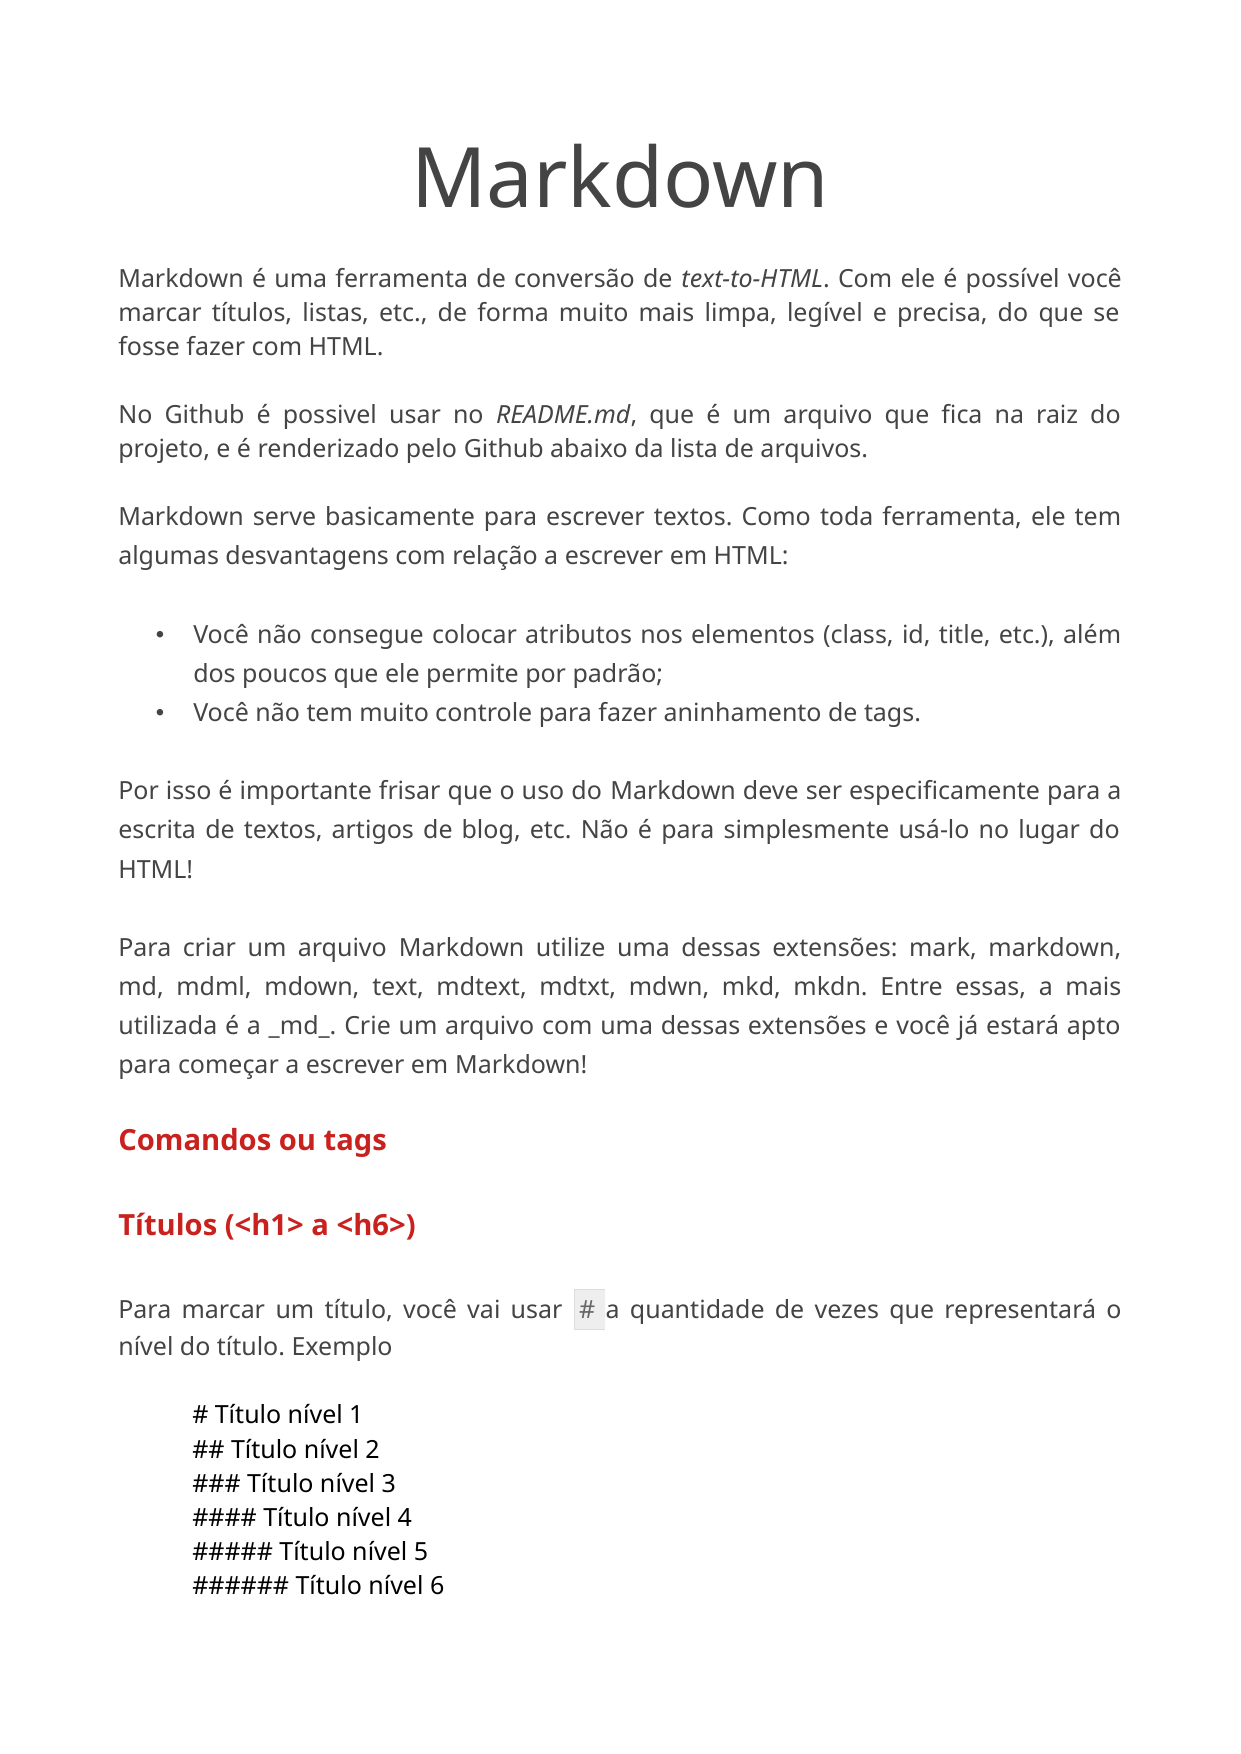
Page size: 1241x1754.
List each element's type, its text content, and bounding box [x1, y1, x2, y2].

list Você não consegue colocar atributos nos elementos (class, id, title, etc.), além dos poucos que ele permite por padrão; [156, 616, 1122, 689]
text Por isso é importante frisar que o uso do Markdown deve ser especificamente para a escrita de textos, artigos de blog, etc. Não é para simplesmente usá-lo no lugar do HTML! [118, 773, 1122, 885]
text Markdown é uma ferramenta de conversão de text-to-HTML. Com ele é possível você marcar títulos, listas, etc., de forma muito mais limpa, legível e precisa, do que se fosse fazer com HTML. [118, 260, 1122, 363]
text #### Título nível 4 [118, 1499, 1122, 1533]
text Títulos (<h1> a <h6>) [118, 1204, 1122, 1244]
text Para criar um arquivo Markdown utilize uma dessas extensões: mark, markdown, md, mdml, mdown, text, mdtext, mdtxt, mdwn, mkd, mkdn. Entre essas, a mais utilizada é a _md_. Crie um arquivo com uma dessas extensões e você já estará apto para começar a escrever em Markdown! [118, 930, 1122, 1081]
text No Github é possivel usar no README.md, que é um arquivo que fica na raiz do projeto, e é renderizado pelo Github abaixo da lista de arquivos. [118, 397, 1122, 465]
text Para marcar um título, você vai usar # a quantidade de vezes que representará o nível do título. Exemplo [118, 1289, 1122, 1363]
text ###### Título nível 6 [118, 1567, 1122, 1602]
text Markdown serve basicamente para escrever textos. Como toda ferramenta, ele tem algumas desvantagens com relação a escrever em HTML: [118, 499, 1122, 572]
text ### Título nível 3 [118, 1465, 1122, 1499]
text ##### Título nível 5 [118, 1533, 1122, 1567]
text Markdown [118, 118, 1122, 232]
text Comandos ou tags [118, 1119, 1122, 1159]
text ## Título nível 2 [118, 1431, 1122, 1465]
list Você não tem muito controle para fazer aninhamento de tags. [156, 695, 1122, 729]
text # Título nível 1 [118, 1397, 1122, 1431]
